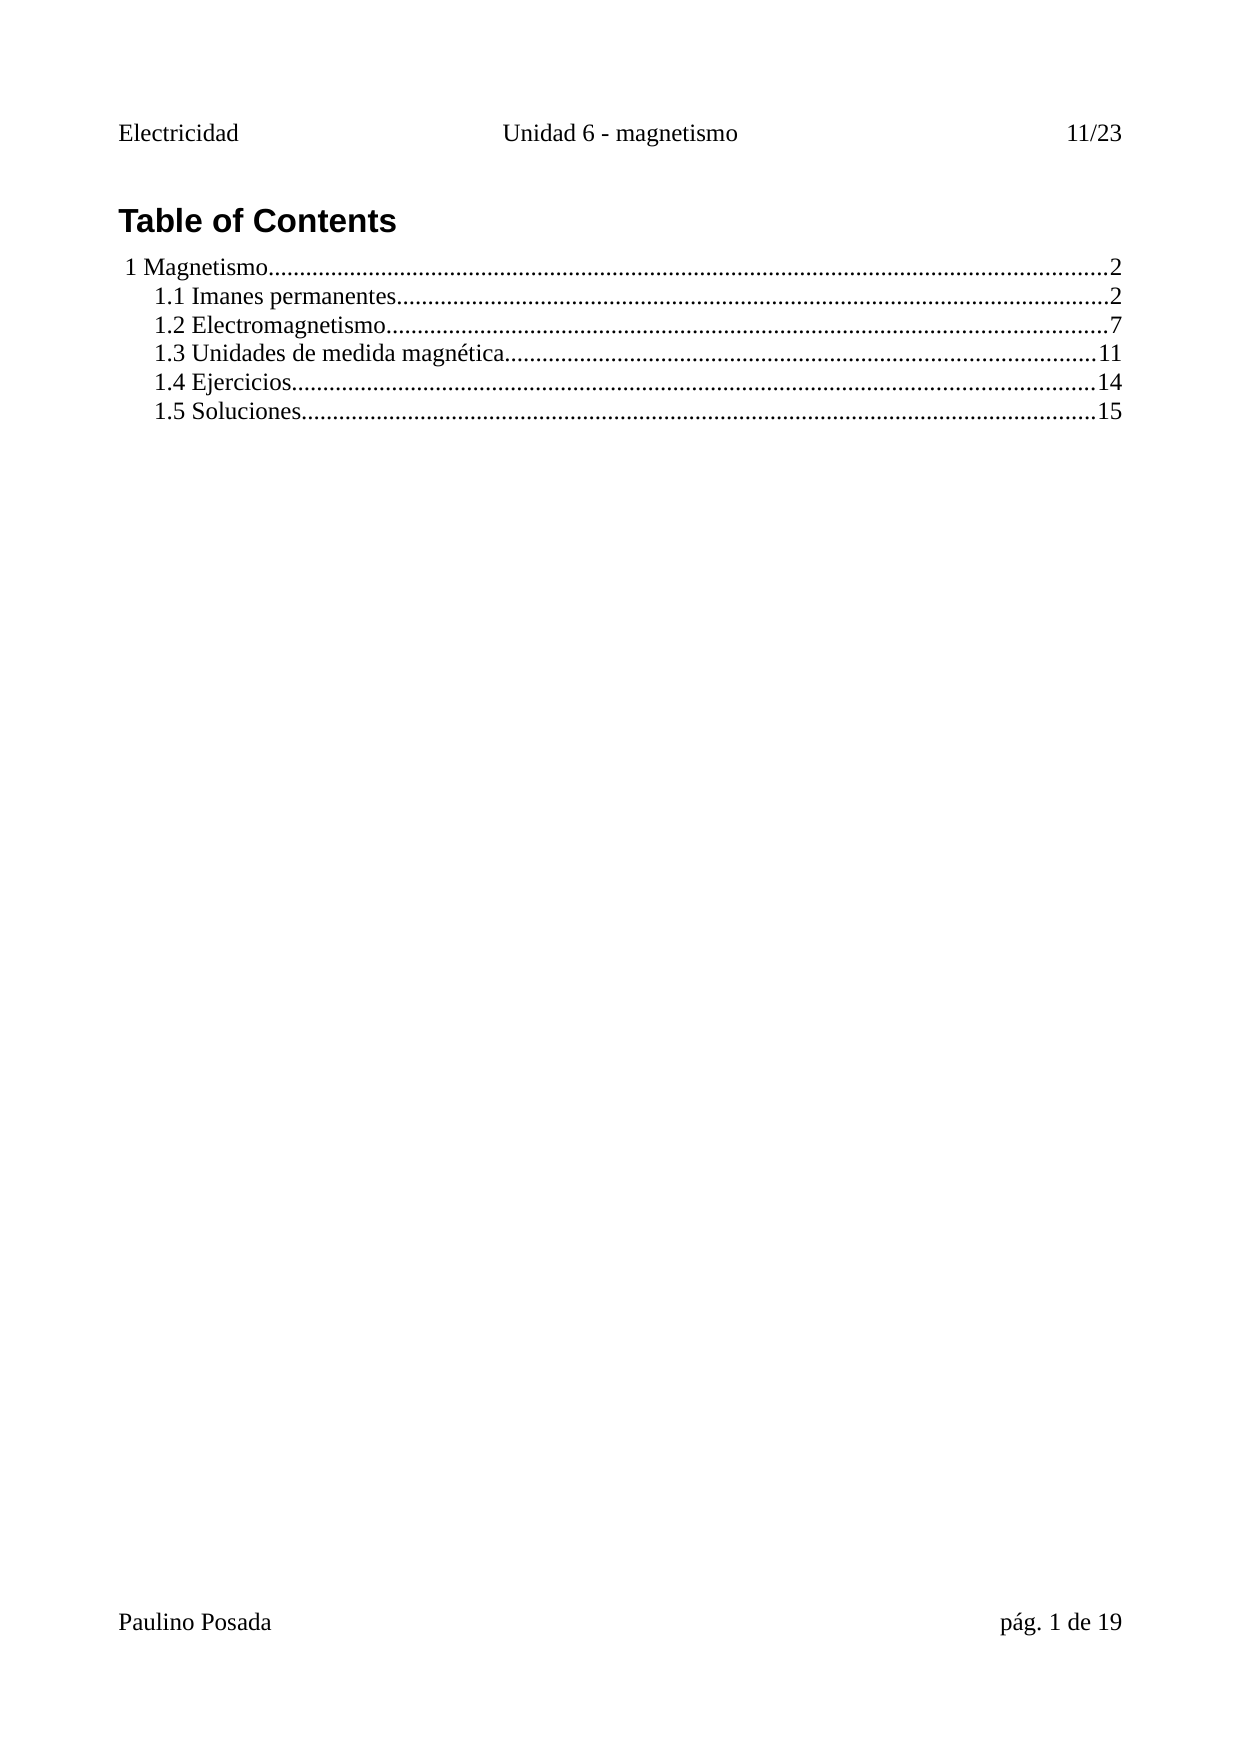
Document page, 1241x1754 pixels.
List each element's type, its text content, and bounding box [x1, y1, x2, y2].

text 1.5 Soluciones 15 [148, 396, 1122, 425]
text 1.1 Imanes permanentes 2 [148, 281, 1122, 310]
text 1.3 Unidades de medida magnética 11 [148, 338, 1122, 367]
text 1 Magnetismo 2 [118, 252, 1122, 281]
text 1.2 Electromagnetismo 7 [148, 310, 1122, 338]
text 1.4 Ejercicios 14 [148, 367, 1122, 396]
subtitle Table of Contents [118, 201, 1122, 240]
